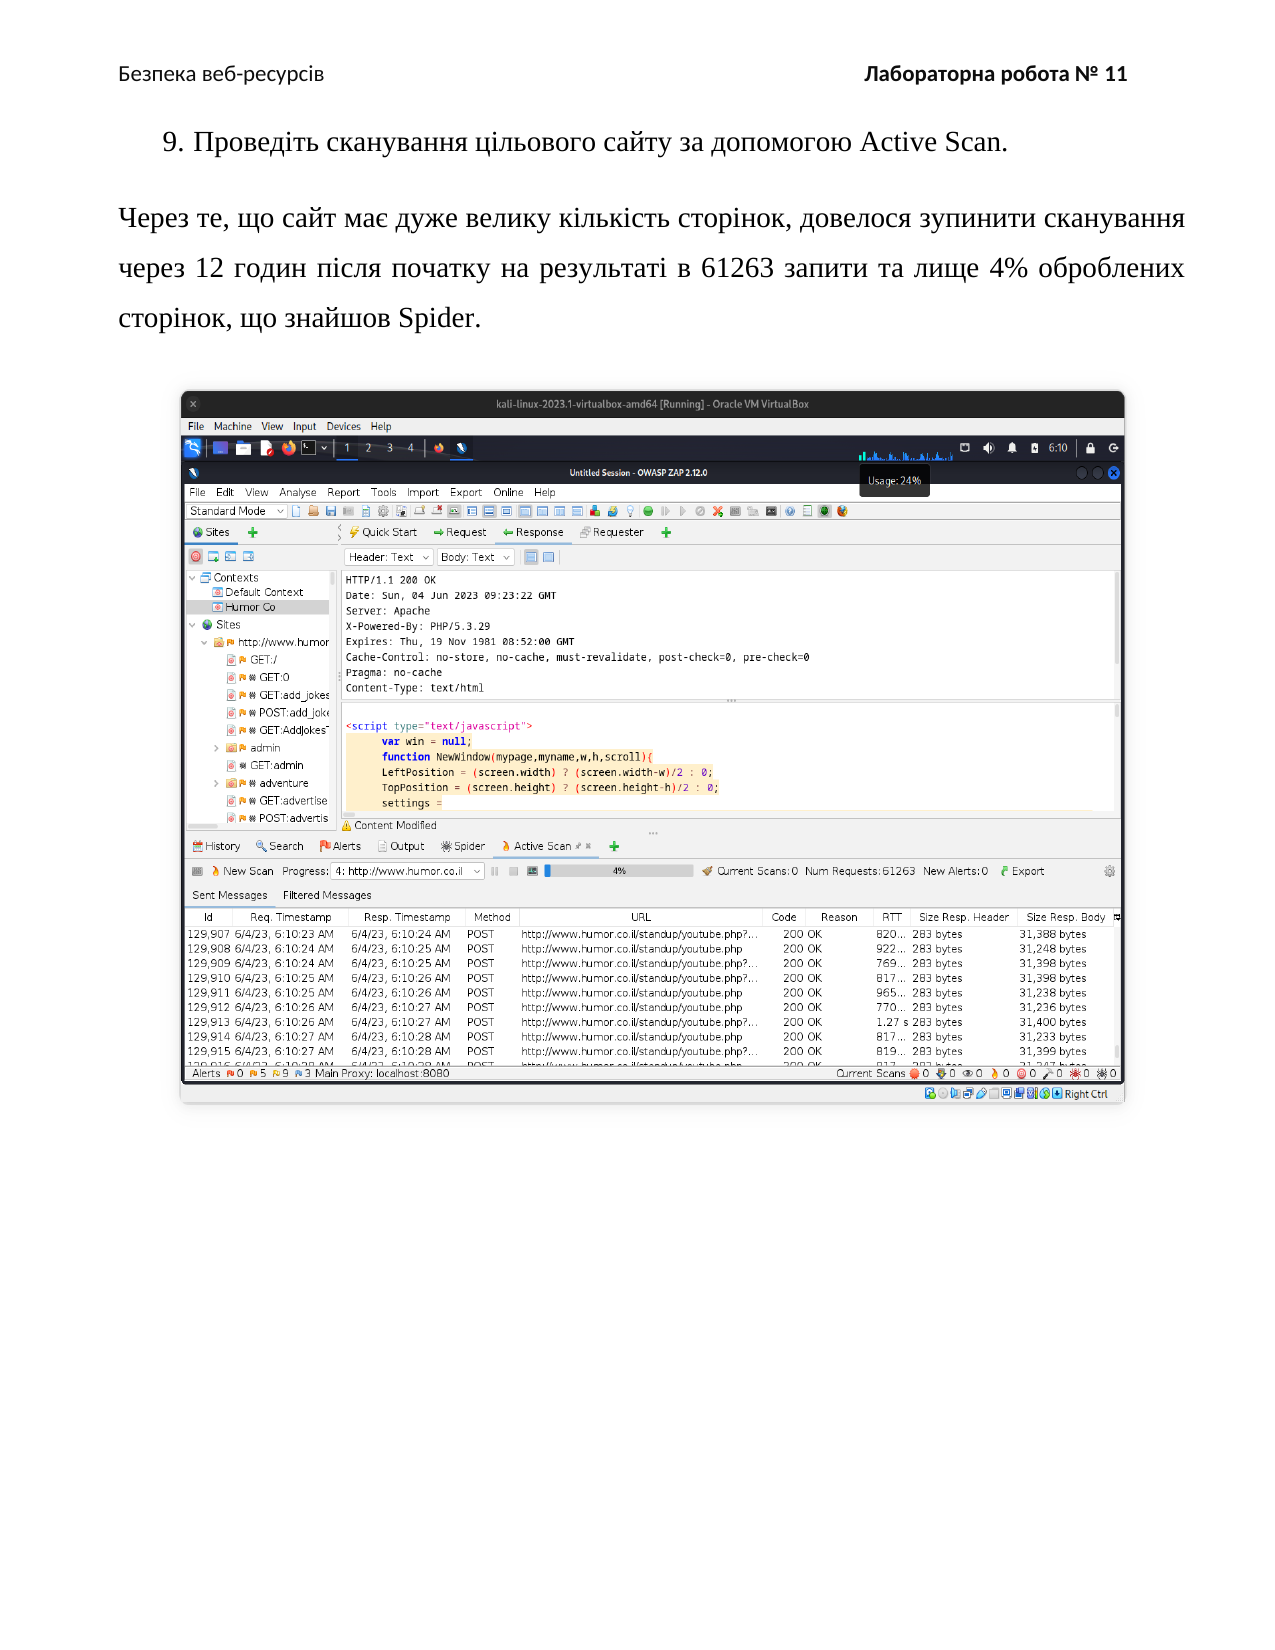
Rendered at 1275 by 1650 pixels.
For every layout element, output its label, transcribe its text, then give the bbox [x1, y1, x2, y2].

picture [140, 350, 1165, 1151]
list Через те, що сайт має дуже велику кількість сторінок, довелося зупинити сканування через 12 годин після початку на результаті в 61263 запити та лище 4% оброблених сторінок, що знайшов Spider. [118, 200, 1186, 334]
list Проведіть сканування цільового сайту за допомогою Active Scan. [118, 124, 1186, 158]
